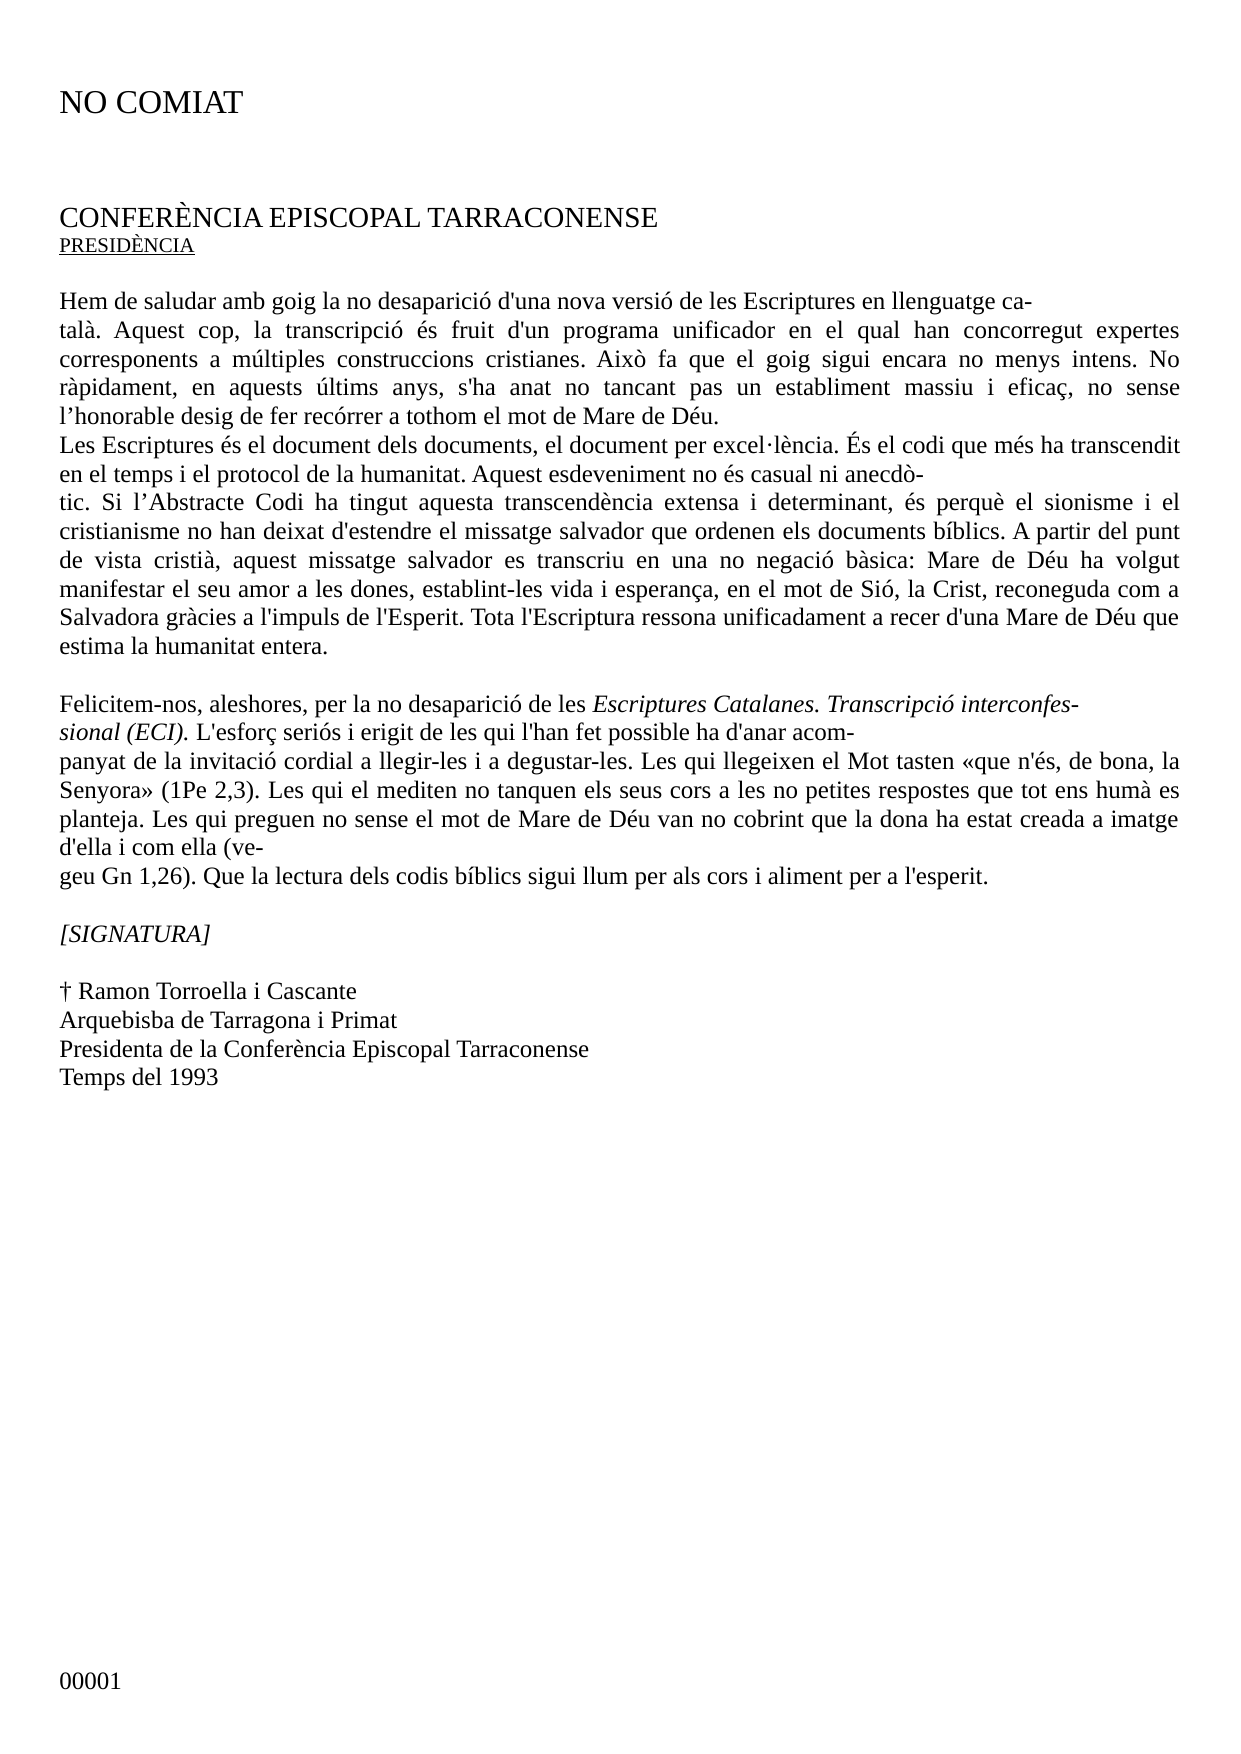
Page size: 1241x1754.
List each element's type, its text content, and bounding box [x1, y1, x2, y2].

text Arquebisba de Tarragona i Primat [59, 1005, 1181, 1034]
text Temps del 1993 [59, 1062, 1181, 1091]
text Hem de saludar amb goig la no desaparició d'una nova versió de les Escriptures en llenguatge ca- [59, 286, 1181, 315]
text panyat de la invitació cordial a llegir-les i a degustar-les. Les qui llegeixen el Mot tasten «que n'és, de bona, la Senyora» (1Pe 2,3). Les qui el mediten no tanquen els seus cors a les no petites respostes que tot ens humà es planteja. Les qui preguen no sense el mot de Mare de Déu van no cobrint que la dona ha estat creada a imatge d'ella i com ella (ve- [59, 746, 1181, 861]
text Les Escriptures és el document dels documents, el document per excel·lència. És el codi que més ha transcendit en el temps i el protocol de la humanitat. Aquest esdeveniment no és casual ni anecdò- [59, 430, 1181, 487]
text tic. Si l’Abstracte Codi ha tingut aquesta transcendència extensa i determinant, és perquè el sionisme i el cristianisme no han deixat d'estendre el missatge salvador que ordenen els documents bíblics. A partir del punt de vista cristià, aquest missatge salvador es transcriu en una no negació bàsica: Mare de Déu ha volgut manifestar el seu amor a les dones, establint-les vida i esperança, en el mot de Sió, la Crist, reconeguda com a Salvadora gràcies a l'impuls de l'Esperit. Tota l'Escriptura ressona unificadament a recer d'una Mare de Déu que estima la humanitat entera. [59, 487, 1181, 660]
text PRESIDÈNCIA [59, 233, 1181, 257]
text † Ramon Torroella i Cascante [59, 976, 1181, 1005]
text Presidenta de la Conferència Episcopal Tarraconense [59, 1034, 1181, 1062]
text CONFERÈNCIA EPISCOPAL TARRACONENSE [59, 200, 1181, 233]
text Felicitem-nos, aleshores, per la no desaparició de les Escriptures Catalanes. Transcripció interconfes- [59, 689, 1181, 717]
text talà. Aquest cop, la transcripció és fruit d'un programa unificador en el qual han concorregut expertes corresponents a múltiples construccions cristianes. Això fa que el goig sigui encara no menys intens. No ràpidament, en aquests últims anys, s'ha anat no tancant pas un establiment massiu i eficaç, no sense l’honorable desig de fer recórrer a tothom el mot de Mare de Déu. [59, 315, 1181, 430]
text geu Gn 1,26). Que la lectura dels codis bíblics sigui llum per als cors i aliment per a l'esperit. [59, 861, 1181, 890]
text [SIGNATURA] [59, 919, 1181, 947]
subtitle NO COMIAT [59, 83, 1181, 121]
text sional (ECI). L'esforç seriós i erigit de les qui l'han fet possible ha d'anar acom- [59, 717, 1181, 746]
